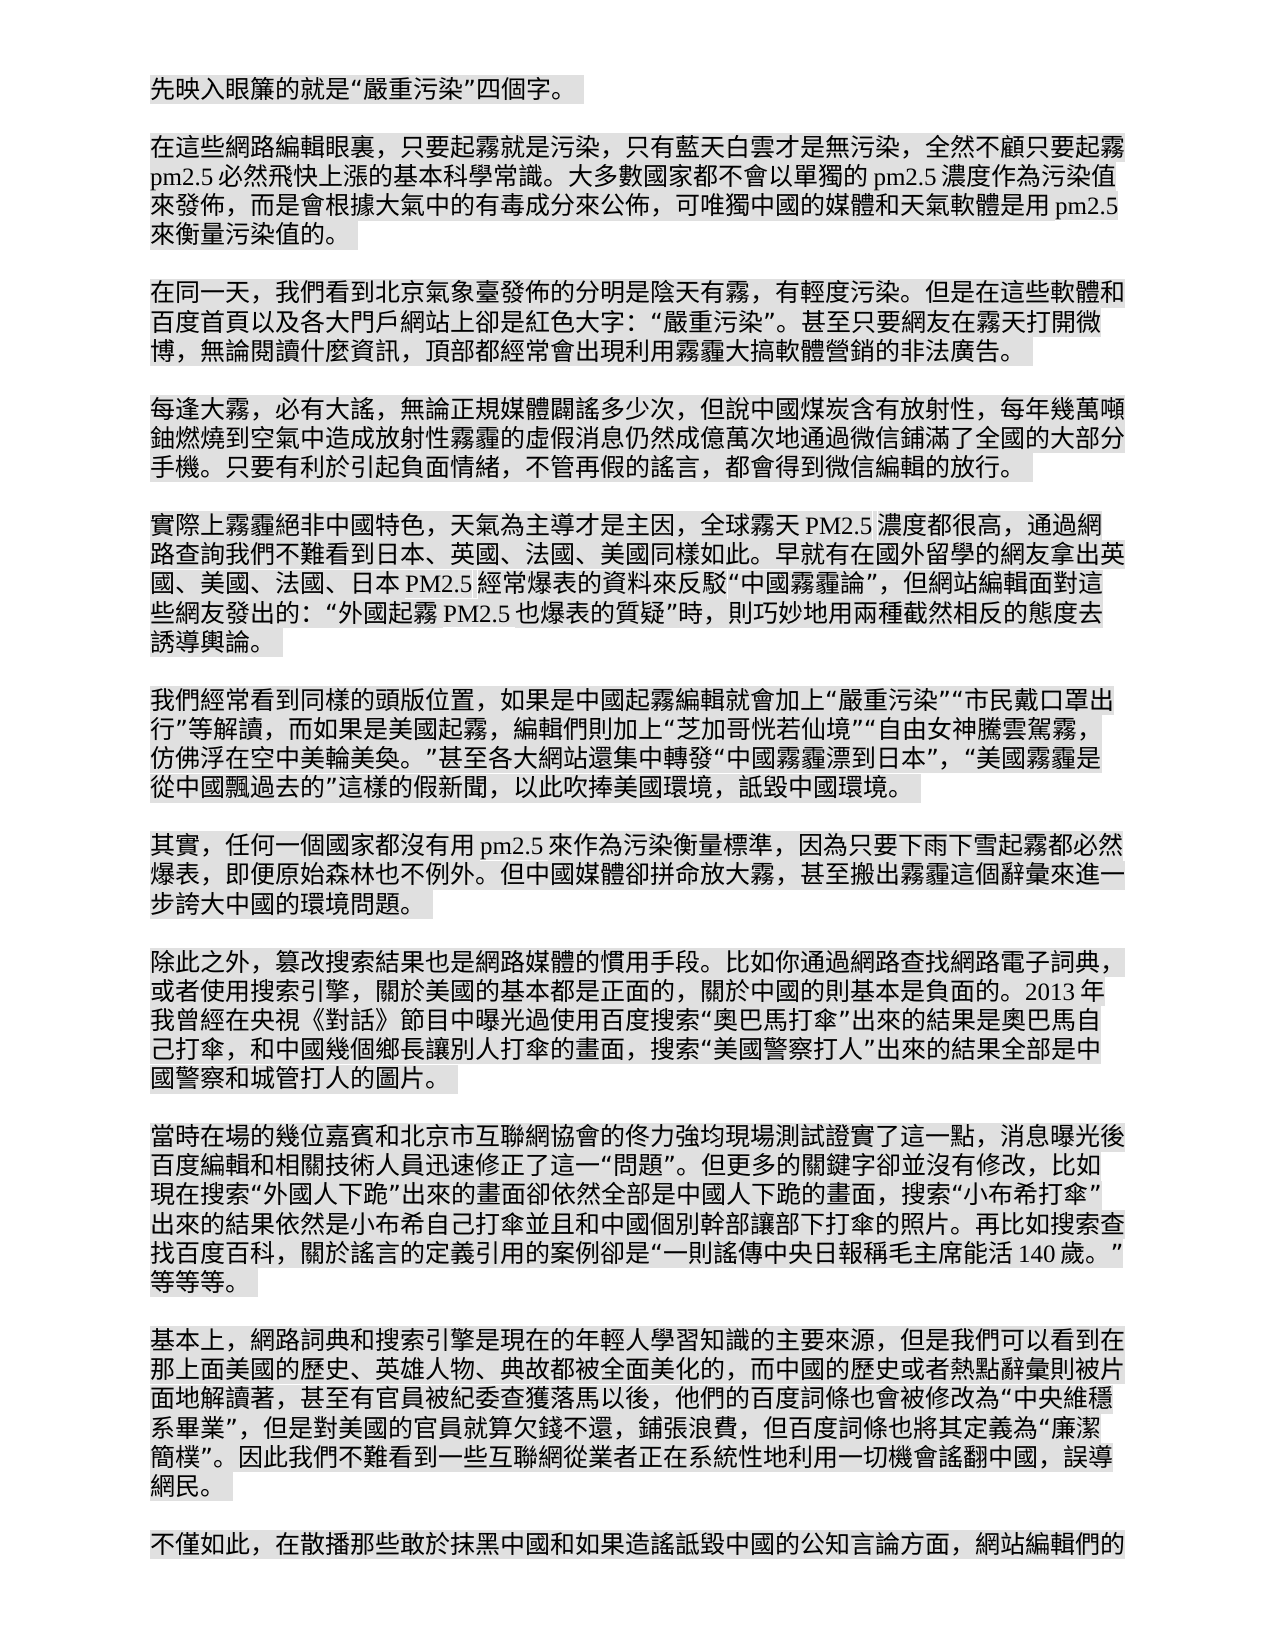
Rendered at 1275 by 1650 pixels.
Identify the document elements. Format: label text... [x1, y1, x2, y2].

text 謝謝如龙提供這文章的連結。我怕連結往往很快就會失效，所以把文章複製下來，轉成繁體，讓台灣人讀一讀。強烈推薦。 第一次聽到韓寒，盛傳上億點閱率，於是我就去看他寫些什麼，文筆不錯，但內容並無深刻之處，水平一般，往往是一些所謂社會批判，但多屬雞毛蒜皮。於是我感到很不解，這樣的文字為何動輒千百萬人及時點閱，看兩篇就膩死了不是嗎？我並沒有任何推論，只是當時確實覺得很納悶。 後來，慢慢懂了網路，懂了網軍，懂了資訊操控，再加上台灣全然肆無忌憚的哄抬與造神現象，把那些綠油油的低能無恥的人渣們，一個個捧成明星、英雄、意見領袖，我這才真正看清楚我是活在一個什麼樣的世界中。 人們常把中國和言論管控及缺乏言論自由畫上等號，這完全是鬼扯蛋。中國的管控能力與範圍，差不多就像我在管控巴勒網一樣，只及於自身，而不是像美國那樣無所不在地管控全世界，並且每天散發根本數不清的各種假新聞與扭曲不實言論。我難道不能管理巴勒網？難道我要讓那些垃圾文字及造謠扭曲的極大量訊息充斥整個巴勒網？中國的言論管控，頂多就是像巴勒網這樣，把它乘以一億倍，都遠遠還比不上西方社會及美國滴水不漏無孔不入的管控、滲透與攻擊。 我始終相信這是一個大問題，但它的解決恐怕得透過兩樣東西，一是科技能力，二是資金。天底下並沒有所謂 "清者自清濁者自濁" 這回事；清濁的呈現，恰恰反映了一種能力的展現。這基本上就是一場戰爭，美國在這方面遙遙領先，中國卻像個很善良的北七那樣，每天吃啞巴虧，每天被霸凌，自己是這場戰爭的最大受害者，卻反而還揹了滿身黑鍋。 陳真 2017. 08. 26 =========================== 周小平：文化冷戰與網權力揭秘 2014-03-24 來源：https://goo.gl/dzbNFD 中美較量進入關鍵時代，硬實力不斷下滑的美國，為何仍自信滿滿？ 美國的巧實力和軟實力究竟是如何運作的？ 互聯網為何屢屢淪為顔色革命的最大幫兇？ 看不見的網路輿論為何可以輕易操縱政局？ 泛濫的虛假資訊和失控的網路當如何治理？ 批量化造謠與軍團化的輿論犯罪與資訊恐怖主義究竟應如何防範？ 第一段：網路輿論和網權力是如何失控的？ 進入21世紀以來，網路成為了一種全新的資訊獲取方式，憑藉其快捷的傳播效率和靈活多變的特色受到了全體年輕人的追捧。網路資訊傳播方式超越了工業時代的報紙、電視、千倍不止。其差距就好像火藥槍與原子彈的差距一樣。 有人曾經對我說“周小平，我認為網路是年輕人獲取資訊的重要渠道。”我回答他說：“不對，網路不是年輕人獲取資訊的重要渠道，而是唯一渠道。”現在的年輕人不看電視也不看報紙，即便偶爾看了，他們也不會完全相信電視和報紙的說法，而是會去網路上求證一下，或者通過網路參與討論。因此，互聯網成為了年輕人獲取資訊建立世界觀的唯一渠道。但是，現在這個渠道早就被別人佔領了。 與美國對互聯網的嚴格管理相反的是：我們國家的互聯網一直處於一種疏於管理的狀態。這種疏於管理的狀態造成的結果並非是讓中國的互聯網變成一個無序的自由資訊場，而是讓中國的互聯網淪為了一個被他人掌握和控制了的意識形態戰場。這種明顯的控制我們可以從以下幾個方面清晰地得到驗證。 首先：任何一個網民從進入網路世界的第一刻開始就落入了一個精心設計且組織嚴密的資訊圈套中。比如當網民註冊微博的時候，微博會自動推薦網民關注幾十個帳戶，而這些帳戶裏推薦的大V，100%都是在網上罵政府，或者傳播歷史虛無主義者，造謠，抹黑中華民族，貶低中國人，反對中國現行體制的博主。沒有一個愛國者能享受到這種“待遇”。 而在互聯網協會召開的一次研討會上，有人當面質疑網路媒體只推薦公知的時候，一位從21財跳槽到騰訊的總編輯則這樣當著國新辦和互聯網協會的政府官員回答道：“如果你們愛國者想要獲得我們媒體的推薦，那麼只有一個辦法，就是你們也像公知那樣說話，也推廣公知的理念，否則我們的平臺絕對不會推薦你們的東西。”。我覺得像這樣的人會毀了騰訊的新聞事實派的招牌，這樣的人是騰訊的負資產。 也就是說，在中國的互聯網上誰的粉絲多少，絕對不是由這些人自己的才能獲得的，而是憑藉他們的政*治站隊來獲得的，誰把中國罵得狠，誰反黨反得凶，誰就有粉絲，誰就有話語權。比如某著名反體制律師就在微博的推薦下，幾個月漲了數百萬粉絲。這些粉絲全部是被動，被迫關注的這位律師。因此在網路平臺上，任何一個人，都可以成為大師和大V，前提就是你得醜化中國，反對體制。只要你敢醜化中國，反對體制，自然就會有掌握網路推薦權的人，會給你助力添柴。 因此中國的網民從一上網開始，就會被迫地受到這些反社會和反體制大V的誘導，而那些反駁公知的聲音，愛國的聲音則被生硬的遮罩了，所以在現在這個網路上愛國的聲音永遠辯論不過恨國的聲音，正能量遠遠少於負能量。其原因就是在於網權力的擁有者刻意推薦恨國大V，刻意推薦負能量資訊。然而他們不僅大量推薦恨國大V，刻意推薦負能量資訊。而且還刪除正能量資訊，封殺正能量博主。在當前的互聯網，愛國者不僅得不到推薦，就連正常行文也不行。針對愛國者和正能量的各種封殺手段層出不窮，一刻都沒有停止過。 比如在微博上，他們讓公知大V漲粉，卻讓愛國者掉粉。比如我和一些朋友的賬號都出現了很奇怪的現象，那就是我們的真實粉絲關注和互相關注總是會莫名其妙地被自動取消，而粉絲質量也越來越差。每天都會有大量的僵屍粉和機器人ID替換掉我們的真實粉絲。 在微信，任何一篇正能量文章，哪怕是經過正規媒體發表的，微信的編輯也會將其遮罩，禁止群發。而抹黑中國的，造謠中國的，都會被大量放行。比如，12月25日發佈紀念毛主席的文章《他和他們的家國夢》，全文無一個敏感詞，竟被微信遮罩，但同日，拐彎抹角詆毀毛主席的文章《毛澤東和他的情婦們》卻被微信編輯大量放行，轉發數億次之多。再比如文章《請不要辜負這個時代》時常微信遮罩，而用假資料造謠抹黑中國的所謂《2014年中國國情資文》則被微信編輯大量放行，轉發數億次之多。再在比如質疑公知的微信經常被編輯封殺，而造謠總書記家人的謠言《習主席的女兒為什麼拒絕回國》則被微信編輯大量放行，轉發數億次之多。 不僅在微博和微信，在網路各大論壇，新聞頻道也是如此。恨國公知，反體制人物的言論永遠會被熱門置頂，而愛國者的文章則從來享受不到這個待遇，就算偶爾被要求推薦，他們也只是做個樣子，放在一個沒有流量的位置，或者給你換一個沒有意義的標題，以此來降低你的文章點擊量。所以，在這種情況下，中國的年輕人如果不反黨反社會反體制那才怪了。意識形態的形成是大量資訊長期灌輸的結果，但年輕人每天接收到的都是這些資訊，我們還能奢望網路上能誕生正能量嗎？顯然是不行的。 第二段：網權力是如何打造大V，又是如何打擊愛國者的？ 我們都知道反體制公知大V似乎在網上民意很高，當然這是因為網權力的掌握者給予了他們大量的粉絲和話語權，網路平臺的編輯給予了他們大量的推薦。可這僅僅是一個方面，因為網路上一直也充斥著對他們的質疑之聲，可是質疑反體制公知大V的聲音卻總是無法放大。我們還知道網路上一直都有一群愛國網友在自覺自願地愛國，在積極主動地散播正能量，他們的支持者不少，可是他們卻總是被輕易地造謠和抹黑，這一切是怎麼發生的呢？ 偶像在數位時代是最容易被塑造的東西，因此網權力的掌握者可以通過互聯網輕鬆造神，大多數互聯網的公知大V其實都是經不起推敲的，但網權力的掌握者可以讓他們不受到推敲。大多數愛國者在網路上實際表達的不過是一些樸素的愛國情懷，他們本身都是一些平凡的普通人，但網權力的擁有者則可以輕鬆地針對他們發起一場無處不在的網路大字報，用文革的方式將他們打倒。 比如著名公知李X復(陳真按：可能是指李開復)，造謠傳謠只是他的副業，而通過深入中國互聯網產業，頭頂天使投資人的光環，對中國互聯網從業者和創業者進行精神洗腦這才是他的真正使命。在他掌舵穀歌期間，穀歌用棱鏡計劃監控和盜取中國政府資料以及網民網銀資訊，他多次在各種互聯網創業大會上宣傳基督教和美國的所謂的民主體制，2012年他甚至誘騙了即刻搜索的鄧亞萍，他向鄧亞萍推薦了兩個自己原來在穀歌的手下，用一紙協定將即刻搜索的現金流耗盡，卻沒有給即刻搜索完成任何產品。但就是這樣的一個人，為什麼他在互聯網上看起來依然是擁泵無數好評連連呢？答案很簡單：這是一種假像。 李X復的微博下面千篇一律的粉絲祝福看似無可匹敵，但實際上這裏面是因為有人對其進行了技術處理。就算你半夜三點去李開復的微博評論批評他，或者用事實反駁並艾特他，那麼幾分鐘後你的批評就會被自動清除，然後拉黑，這種工作量顯然不是人力可以完成的。而只要你去他的微博誇獎他，他就會自動向你回復謝謝啊。經過網友曝光，李開復的自動回復功能暫時關閉了，但自動清除對李開復的負面資訊功能至今依然存在。 並且，針對李X復的網路評論有多少是真人評論，很難有人知道。我們唯一可以確認的是，天涯論壇就曾經被查獲了70多萬個相同密碼的帳戶，用於機器軟體輪番登陸製造虛假民意和鋪天蓋地的評論。而微博的機器ID和類似軟體只會更多不會更少。不僅微博如此，論壇和新聞也如此。經過網監的證實，網易編輯可以當著他們的面在幾分鐘內，把一個新聞後面的幾千條負面評論全部變成正面評論，且評論得滴水不漏。 因此，在這種自動遮罩刪除負面資訊，無限放大和吹捧個人履歷的三位一體的網權力助推和包裝下，一個個公知形象被打造起來了。可是這種包裝畢竟是虛假的，從政府抓捕了看似千萬粉絲的薛蠻子卻沒有引起他的粉絲暴動，而從韓寒的小說改編成的電影卻以零票房收尾等情況我們也可以看出這些大V的內虛和外強中乾。但這些表面資料卻極其容易誘使電臺媒體、地方政府、年輕人對這些公知進行盲目崇拜和跟風，這些公知大V藉此活躍在個大官方媒體上，進一步大出風頭。 同樣，網權力的掌握者不僅極力打造反社會反體制大V，不僅懂用一切可用的網路技術和網權力維護這些大V的形象，而且還常年用相反的手段來打擊和毀滅愛國者。首先，愛國者在網上就永遠也不可能享受到自動刪除負面資訊這種高級的定制技術服務，其次對網路愛國者的定義各大網路平臺也極盡污蔑之能。比如在百度搜索王小石首先出來的就是一則貪污犯的資訊，對王小石的詞條評價則是將其描繪成狂熱的文革的瘋子。 所以，網權力已經在中國的互聯網締造了一種：“愛美國昌，恨美國亡。愛中國死，恨中國發。”的普遍事實。人性都是趨利避害的，面對這種絕對的輿論話語權和壓倒性的網權力，大多數人都會選擇投機或者沈默。而整個國家的輿論就在這種形勢下，一步步惡化。因為敢站出來表明自己愛國的人都要遭受全網打擊，而那些憎恨這個國家的公知則會得到整個網路的力捧和保護。 2013年因為在春晚唱英雄組歌而成名的歌手王芳，因為在微博上表達自己熱愛祖國的情感而被圍攻，數百名公知以及營銷帳戶轉發“穿上軍裝，也不過像軍妓”的微博攻擊王芳。一時軍妓一詞滿天飛，而歌手王芳在新浪多次投訴，微博對這些侮辱者和攻擊者沒有做出任何處理，反而是將禁止了王芳的評論權關閉，令其有口莫辨。 而在微博，因為表達自己愛國傾向就被圍攻的還有溫兆倫，劉嘉玲等港臺藝人，誰只要敢說一聲愛國，就會招來反體制公知以及營銷號們的集中轉發和譏笑，他們正以此引導網路輿論向一切敢於熱愛這個國家的人無端開炮。 第三段：在互聯網資訊戰中，網權力是如何控制輿論的？ 在完全控制了互聯網話語權，擁有了對資訊的絕對掌控，又在培養了一系列的反體制公知大V之後，互聯網戰爭已經悄然爆發。事實上這十年來，互聯網資訊戰爭一直在進行著。那些掌握了網權力的人，培養了海量公知大V的人，正利用手中的網路平臺、網路大V以及網權力向中國的網民進行密集的意識形態炮轟。在這個看不見的戰場，硝煙彌漫，每天來自各個方面的負面以及虛假資訊轟炸都以數以億萬計的次數橫行在互聯網上。 輿論控制第一招：根據事物兩面性，反向解讀中國，正向解讀外國。 任何事情都具備兩面性，網路媒體常常根據這一特點，全盤負面解讀中國，全面正面解讀美國。騰訊網的新聞用戶端與微信結合直接就擁有了6.7億網民閱讀量。那麼牽動著幾億年輕人眼球網編又是怎樣誤導輿論的呢？首先我們來看一個案例，當中央宣佈打擊腐敗份子的時候，本來應該是一件大快人心的事情，但結果他們的編輯在新聞背後以網友評論的方式，推薦了一條引導性的讀後點評，是這樣寫的：“傻不傻啊，這樣搞只能把有才能的人逼得離開政府，留下來的都是混日子的南郭先生，以後出臺一些更荒謬的政策，讓你們哭去吧。” 再比如，美國警察毆打亞裔老人的新聞，這些網編則向網民解讀道：“打得好，要是中國警察也這樣就好。這說明美國執法必嚴，是法治國家。”——這真是為美國洗地不遺餘力，為抹黑中國不分青紅。 同樣的問題也出現在其他的網路媒體，比如財X網這條微博就很有代表性，當美國人製作巨大的巧克力棒的時候，他們吹捧說這是創意，是世界上最好的巧克力公司。當中國人製作巨大的月餅的時候，他們說這是浪費，是恥辱。 而類似的現象，在互聯網行業已經是一個普遍現象。幾乎每條新聞互聯網編輯們都是這樣操作的，每天都有數以億萬計的人在瀏覽這種負面解讀的新聞。不信，我們隨手翻幾條新聞，看看當這些新聞觸網之後，都變成了什麼模樣。 比如這條， 環球時報的原文是：《中國海監船追擊日本漁船出12海裏》，但結果竟然被網路媒體改為：《中國海監船在釣魚島12海裏處停止追擊》。 解放軍報原文：《中國夢的自信在哪里》，但結果竟被網媒改為：《軍報：我們的主義是宇宙真理》 網友文章原文：《運9之迷-我國新型運輸機初探》，但結果竟被網媒改為：《中國運9自動化程度仍不如C-130》。 環球網原文：《默克爾向中國傳遞合作信號》，但結果竟被網媒改為：《默克爾希望中國對制裁伊朗態度積極》。 人民網原文：《俄羅斯披露中國強大的防空戰力，紅旗16性能出色》，但結果竟被網媒改為：《中國防空系統難以抵擋巡航導彈攻擊》。 人民網原文：《俄媒披露中國或造千架四代機，數量在世界居首》，但結果竟被網媒改為：《中國三代機發動機性能不達標，殲20難成功》（原文沒有一字和發動機有關）。 人民日報原文：《摒棄“狹隘的極端主義”》，但結果竟被網媒改為：《黨報：因腐敗就否定國家太極端》。 解放軍報原文：《理解不曲解》，但結果竟被網媒改為：《軍報：領會領導意圖的幹部才是好幹部》。 環球時報原文：《美國中國日本等國投票反對廢除死刑》，結果卻被網媒改為：《111個國家支援暫停死刑，中國和朝鮮反對。》等等等等，不一而具。這樣的負面解讀在互聯網已經持續了十多年，請問，天天用這種角度看中國的年輕人們又怎能不對這個國家和政府充滿了困惑和鄙視以及敵意呢？ 輿論控制第二招：遮罩美國負面，放大中國負面。資訊炸彈飽和轟炸。 我們通常都認為有爭論才有進步，但是如果網路平臺的話語權全盤失控的話，那麼任何爭論都沒有意義。因為網路媒體只放大一方的聲音，卻遮罩另外一方的聲音。在這種極不公平的網路環境下，沒有人可以與之辯論。比如在中國好還是外國好的問題上，網路平臺全面倒向美國，以集團軍的方式作戰從多個角度不同層面進行資訊轟炸。 比如在百度搜索：“福利非常好,水費全免,電費非常便宜”這組關鍵字我們可以看到有552萬個搜索結果，這些網路文章幾乎覆蓋了所有的論壇和微博微信產品，貼得到處都是。這些文章千篇一律，使用的是同一個模板，同樣的內容。唯一不同的是國家的名字，這些帖子的編造者用遊記或者出差筆記的手法，吹捧各個國家的福利待遇好，有澳洲、法國、臺灣、印度、英國、日本、美國、韓國、甚至尼泊爾、埃及、伊拉克等等，從房價到醫療再到教育、再到衣食住行進行全面的造謠，吹捧中國以外的地區人民生活都是天堂，只有中國最糟糕，矛頭直指共產黨和中國體制，而大量沒有出過國的網民都十分相信這些遊記和內容。這種從衣食住行方方面面抹黑中國的謠言段子在微博微信上更是泛濫成災。 甚至連法X功(陳真按：法輪功)等一些邪教的資訊以及他們編造的政治謠言也有職業水軍長期在微信上到處散佈，每個微信公共賬號博主都曾經收到過。而這種大規模的有組織的行為顯然不是網友自發的，只能是來自境外勢力的專業運作。 此外，大多數的網路熱點的爆發，公知以及網路平臺編輯們的參與無處不在。他們憑藉手中的粉絲數量或者編輯權力可以隨時隨地製造熱點。他們可以把警察抓壞人可以說成暴力執法，把老人摔倒可以說成城管打人，把“消防員奮戰2小時把被洪水圍困的9個市民救起了8個。”的新聞篡改為“飯桶消防員2小時救不回1個人。”可以說高鐵有輻射，也可以說殺人犯是英雄。他們為什麼會有如此翻雲覆雨的能力呢？如果我們仔細觀察就不難發現，這些熱點事端或者謠言的背後都有公知大V們集體轉發和網站編輯們暗中推波助瀾。 通常情況下，那些平時造謠傳謠的各種營銷微博，只是在利用虛假歷史或者誇張的謠言吸引要求，公知們也是各推各的理念，但在需要製造社會熱點的時候，他們則必然會集中力量去轉發同一個帖子，就像約好了一樣。所以，政府偶爾警告幾個甚至十幾個公知根本沒有用，只要一半以上的營銷號和公知參與轉發，就足以形成巨大的網路熱點，在很多熱點事件上，我們都不難看到各類公知賬號在極短的時間內像排隊一樣地轉發。 不僅公知會集中轉發炒作，而且網站小編還會利用自己手裏的網權力，為這些謠言和熱點事件推波助瀾，他們或者在論壇上給這些帖子置頂，加精，強推，又或者在微博上給這些微博加分，幫助其擠進熱門排行榜，甚至動用軟體的群發功能向數以億計的網民群發謠言。 2013年，有網友混入了公知們組建的轉發聯絡群，就獲得了他們在造謠污蔑王小石、周小平等網攻擊事件中的操作手法，他們首先是編造謠言，用一個匿名的小號發佈，再邀請幾十個公知以及營銷號進行集中轉發。然後微博編輯再幫助他們加分加熱點，以及通過微博以及各大網路新聞軟體向數億微博用戶群發謠言。而公知和營銷號之所以這樣幹，是因為他們可以賺到錢。從支付寶交易記錄來看，如@擺古論今 @高會民這樣的中小V營銷號，轉發謠言一次150，原創一條300元，一個月有數百條，收入數萬元，而其他大V價格更高。 而同樣的操作手法在東莞掃黃、北京7.23大雨、廈門公交車縱火案、余姚大水、馬航飛機失事、雅安地震、自來水含鉛、只有中國有霧霾、中國崩潰論、夏俊峰案、冀中星爆炸案、縫肛門假新聞、陳寶成假抗拆，以及楊佳案等數百起社會熱點話題中都屢見不鮮。 比如在霧霾問題上，就是如此。全世界都在治理霧霾，中國確實需要環保，這些都沒有問題。但是網路卻把一個現象極端放大，形成一種全民恐慌。。每當美國大使館發佈pm2.5預報，就有無數營銷帳戶和公知拼命轉發，並且像墨迹天氣、百度首頁以及其他天氣預報手機軟體也都紛紛跟進，一方面編輯隨意修改或誇大污染值，網友每天打開手機和百度首先映入眼簾的就是“嚴重污染”四個字。 在這些網路編輯眼裏，只要起霧就是污染，只有藍天白雲才是無污染，全然不顧只要起霧pm2.5必然飛快上漲的基本科學常識。大多數國家都不會以單獨的pm2.5濃度作為污染值來發佈，而是會根據大氣中的有毒成分來公佈，可唯獨中國的媒體和天氣軟體是用pm2.5來衡量污染值的。 在同一天，我們看到北京氣象臺發佈的分明是陰天有霧，有輕度污染。但是在這些軟體和百度首頁以及各大門戶網站上卻是紅色大字：“嚴重污染”。甚至只要網友在霧天打開微博，無論閱讀什麼資訊，頂部都經常會出現利用霧霾大搞軟體營銷的非法廣告。 每逢大霧，必有大謠，無論正規媒體闢謠多少次，但說中國煤炭含有放射性，每年幾萬噸鈾燃燒到空氣中造成放射性霧霾的虛假消息仍然成億萬次地通過微信鋪滿了全國的大部分手機。只要有利於引起負面情緒，不管再假的謠言，都會得到微信編輯的放行。 實際上霧霾絕非中國特色，天氣為主導才是主因，全球霧天PM2.5濃度都很高，通過網路查詢我們不難看到日本、英國、法國、美國同樣如此。早就有在國外留學的網友拿出英國、美國、法國、日本PM2.5經常爆表的資料來反駁“中國霧霾論”，但網站編輯面對這些網友發出的：“外國起霧PM2.5也爆表的質疑”時，則巧妙地用兩種截然相反的態度去誘導輿論。 我們經常看到同樣的頭版位置，如果是中國起霧編輯就會加上“嚴重污染”“市民戴口罩出行”等解讀，而如果是美國起霧，編輯們則加上“芝加哥恍若仙境”“自由女神騰雲駕霧，仿佛浮在空中美輪美奐。”甚至各大網站還集中轉發“中國霧霾漂到日本”，“美國霧霾是從中國飄過去的”這樣的假新聞，以此吹捧美國環境，詆毀中國環境。 其實，任何一個國家都沒有用pm2.5來作為污染衡量標準，因為只要下雨下雪起霧都必然爆表，即便原始森林也不例外。但中國媒體卻拼命放大霧，甚至搬出霧霾這個辭彙來進一步誇大中國的環境問題。 除此之外，篡改搜索結果也是網路媒體的慣用手段。比如你通過網路查找網路電子詞典，或者使用搜索引擎，關於美國的基本都是正面的，關於中國的則基本是負面的。2013年我曾經在央視《對話》節目中曝光過使用百度搜索“奧巴馬打傘”出來的結果是奧巴馬自己打傘，和中國幾個鄉長讓別人打傘的畫面，搜索“美國警察打人”出來的結果全部是中國警察和城管打人的圖片。 當時在場的幾位嘉賓和北京市互聯網協會的佟力強均現場測試證實了這一點，消息曝光後百度編輯和相關技術人員迅速修正了這一“問題”。但更多的關鍵字卻並沒有修改，比如現在搜索“外國人下跪”出來的畫面卻依然全部是中國人下跪的畫面，搜索“小布希打傘”出來的結果依然是小布希自己打傘並且和中國個別幹部讓部下打傘的照片。再比如搜索查找百度百科，關於謠言的定義引用的案例卻是“一則謠傳中央日報稱毛主席能活140歲。”等等等。 基本上，網路詞典和搜索引擎是現在的年輕人學習知識的主要來源，但是我們可以看到在那上面美國的歷史、英雄人物、典故都被全面美化的，而中國的歷史或者熱點辭彙則被片面地解讀著，甚至有官員被紀委查獲落馬以後，他們的百度詞條也會被修改為“中央維穩系畢業”，但是對美國的官員就算欠錢不還，鋪張浪費，但百度詞條也將其定義為“廉潔簡樸”。因此我們不難看到一些互聯網從業者正在系統性地利用一切機會謠翻中國，誤導網民。 不僅如此，在散播那些敢於抹黑中國和如果造謠詆毀中國的公知言論方面，網站編輯們的推波助瀾已經到了幾乎毫無底線的地步。比如韓寒發表的微博或博客總是點擊率很高，但這並非韓寒的文章寫得好，或者他的信徒多造成的，其電影票房慘澹到令人髮指就是很好的證明。韓寒的微博轉發量大完全是因為微博經常將他的文章強制推薦給所有網民看的結果。 不管你看什麼新聞，哪怕是在微博上看十八大的新聞或者兩會的報道時，用戶也得被迫先看一遍韓寒那些批判社會的文集，每天超5億人使用的搜索引擎在也最重要位置力捧韓寒。 這種密集的資訊轟炸對輿論的誘導效果十分明顯，比如當央視揭露薛蠻子嫖娼的時候，當時輿論風氣還是很正的，網民都覺得一個60歲的老男人還嫖娼是在是太過份了。但短短幾小時後，替薛蠻子洗滌和辯解的奇談怪論就遍佈了整個網路。不僅是各種大V營銷號在微博微信上替薛蠻子開拓，而且在幾大門戶網站的所有新聞頁面右側，都瞬間堆滿了對薛蠻子報以辯解、同情、開脫或反諷政府的微博內容，哪怕是與之毫不相干的新聞也是如此。要知道門戶網站新聞每天都是數以億計的年輕人在瀏覽，因此他們的輿論方向和對事物的態度不可能不被網編用這種方式引導。這種手段網編們在對待政府對東莞進行掃黃的行動中，也是如法炮製。 千里之堤毀於蟻穴，網路正是通過有無休止的每一篇都看似“危害不大”的段子和新聞鋪天蓋地地衝擊著中國人的意識形態，每天都有數以億萬計的職業段子在網路中流傳，影響著中國的全體年輕人。 輿論控制第三招：混淆視聽，借刀殺人。 今天的互聯網已經是年輕人的唯一資訊渠道，深得年輕人信任和喜歡，因此今天掌握了推薦權和刪除權的網路編輯和網路程式師實際權力和影響力已經非常之大，遠遠大過人民日報和央視的責任編輯，而且他們不會因為自己的行為而負擔任何的責任。他們動動指頭就可以輕鬆決定數億網民的輿論方向價值信仰，甚至決定網友的生殺大權。 在傳統媒體，編輯以及責任編輯包括記者都有上崗資格考試和審核，出了問題還要承擔責任，這在任何一個國家都是如此。但是中國的這些網路編輯們卻不需要經過任何考核，也不需要承擔任何責任，徹底的在法律的管轄之外行使著無邊的網權力。 那麼經常上網的一些三觀比較正的網友經常會發出這樣的感歎，就說感覺網路是個奇怪的地方，支援自己的國家是會被刪除被封號的。而用造謠的方式詆毀自己的國家，或者吹捧美國卻會得到大力的推薦。那麼編輯們是怎麼做到這一點的呢？我們都知道有時候在面對謠言或者敏感事件的時候，政府是會下達一些刪除指令的，然而這些指令最後都是由網編們去落實，這些網編則常常反向執行，借刀殺人。 比如之前公知大V在網上極力吹捧駱家輝清廉節約，並借機吹捧美國體制，瘋狂詆毀中國官員和中國制度。於是我就轉了一篇文章，就是關於駱家輝和拜登生活奢侈，以及欠中國企業的錢賴著不還的新聞，當時轉發量也很大，可是突然間這個帖子就被刪除了。於是我就投訴，結果新浪答復我說：外交部說了，關於駱家輝的敏感資訊必須刪除。結果呢我又去問外交部的熟人，他們答復說確實是有要新浪刪除關於駱家輝的敏感資訊，但是主要是針對西藏問題，所謂人權問題的帖子，並不包含我所轉發的新聞。你看，編輯們就是通過這樣的手法，故意濫執法，借刀殺人。而那些瘋狂吹捧駱家輝清廉的帖子卻一條也沒有刪除。 再比如前幾天新浪著名微博漫畫公知@魏克漫畫故意在轉發王芳的微博時大罵《英雄讚歌》的演唱者是“舔菊獻媚”，微博附帶著彭**的頭像和名字以及歌曲試聽。著名的愛闢謠網友@媣稥批評到：“這哪里是針對王芳？英雄讚歌的演唱著是彭**，你發這樣的微博明顯是針對習家。”隨後這個在微博上以闢謠為原則，從不參與左右之爭，從不參與意識形態之爭的網友帳戶被徹底消號，微博編輯給出的理由同樣是：“國X有規定，凡是涉及彭**的微博一律刪除。”結果就是這樣，替第一夫人打抱不平的網友被徹底刪除了，而真正漫駡彭**的始作俑者卻一點事也沒有，僅僅是那將條微博一刪了之，今天其依然活躍在微博，得到編輯們的強力推薦。 同樣，當公知被質疑的時候網編們一定會出來為止維護形象。而當愛國者被攻擊的時候，網編們則堅定地和造謠者站在一起。2014年2月20日，四川前黑社會老大劉漢被捕。有網友爆料稱新浪公知@李大眼在微博上把中國罵了個底朝天，對中國的一切都看不慣，唯獨只有一篇是誇獎中國的某所希望小學，而那所小學恰恰就是劉漢修建的。當然僅憑這種聯繫顯然不能揣測李大眼和劉漢之間有什麼關係，但是環球時報的微博發表了一條微博講出了這兩件事的聯繫也並無過錯。但環球的一條微博很快引來了震怒，不僅打電話要求環球時報立刻刪除這條資訊，而且多名公知也集體聲援李大眼，為李大眼辯解，要求環球時報“給個說法”。事後環球清空和刪除了之前所發的相關微博。 然而同樣是這批人，當南都評論的官方微博轉發王小石是貪污犯，新京報官方微博公然造謠周小平是勞改犯，公知集體轉發污蔑王芳是軍妓等等虛假資訊時候，不僅反社會公知大V們大都參與了轉發和擴散，而且微博微信編輯們不僅不會將其刪除或闢謠，反而將這些謠言送上微博頭條，甚至動用手機用戶端強制彈出等手段，讓謠言得以充分的傳播。網站以及微博微信的編輯們不僅對人如此，對國家也是如此。那些造謠中國軍隊，中國警察，中國體制，中國文化以及虛無歷史的帖子他們從來就不會去主動刪除，每次都是網友自發的，證據確鑿的闢謠微博都已經好幾天甚至好幾個月之後，針對中國的惡毒謠言卻依然高挂，沒有人處理。 比如一些媒體微博用PS的圖片造謠中國沒有森林，無數網友用大量證據投訴微博管理員也視而不見但是對美國他們卻倍加關注，精心呵護。在中東亂局爆發時候，公知紛紛吹噓這些美國為了民主而挑起的正義戰爭。而環球時報的微博則發表了一系列由美國大兵舉牌的反戰圖片，有效地反駁了公知們的言論。然而編輯則直接電話威脅要求環球時報立刻刪除這些對美國的不利資訊，否則就視為謠言處理，將打上不實資訊的標簽，在此威壓之下環球時報只得選擇刪除微博。而這條資訊卻100%是真實的，甚至連美國自己的CNN網站上都不難找到。但微博對美國的呵護之情顯然已經高過了美國境內的自身媒體。 除了在網路上逆向操作，故意借刀殺人打擊愛國者，保護反體制反社會大V之外，這些人還通過成立輿情分析公司，賣給政府虛假輿情專報的方式來打擊愛國者，吹捧大V為反體制大V。試圖用這些虛假的輿情資訊從中共內部影響和誤導政府決策。像某輿情公司，通過與中國官方媒體的合作取得了“官方外衣”以後，就經常如此。他們不僅自己就是經常通過種族歧視式的方式在微博微信上造謠傳謠，更常常謊報輿情和軍情誤導政府決策。 在此人所在輿情公司提供的專報裏，那個常年在課堂高喊：“中華民族就是豬一樣的民族、毛澤東是個人渣、中共故意餓死三千萬”的某歷史老師被吹捧為“極受網友歡迎的風趣幽默的歷史啓蒙者，就算有些語言不妥，但總體說來他是網路上最受網友喜歡的歷史老師。”，把和疆獨份子來往密切，在微博上為黑社會頭目劉漢事迹站臺的李大眼吹捧和評選為“中國大時代銳士”“年度博主”“百度新聞人物”等等等等…… 而這些輿情公司之所以能把輿情分析扭曲成這樣，是因為他們採用的資料都是來自這些些反體制反社會大V自己或者其支持者的微博評論。儘管那些反對和揭露那位歷史老師的網友更多，儘管質疑李大眼或者李X復、薛蠻子等大V的微博早就經常得到上千萬的訪問量和數萬計的網友支援，但這些民意卻被這樣的輿情公司有意忽略掉了。 比如在收集夏俊峰案等熱點案件的網民反應時，在收集周小平、王小石等人的愛國文章網民反應時，以及在收集劉嘉玲、溫兆倫在微博發表愛國觀點之後網民反應時，這些輿情公司同樣如此翻雲覆雨。儘管那些力挺愛國者、愛國明星、揭批和反對夏俊峰案、圍攻高鐵、圍攻PX的支援率儘管也很高，儘管這些人的聲音也能獲得數萬網友支援和評論力挺，但這些聲音和資料從來都不會被這些輿情分析公司收集，反而是那些咒駡愛國者、愛國明星和力挺公知的轉發卻總是能得到精確地統計。 這種有選擇的輿情收集常年向政府傳遞著錯誤的民意信號。因為有幾萬個公知的粉絲和水軍機器人質疑中國的奧運冠軍，於是我們的奧運健兒回國後只得低調處理仿佛做了什麼丟人的事情一樣，而其他國家的奧運冠軍回國後則會得到英雄般的夾道歡迎。因為有幾千個公知的粉絲和機器人在評論裏質疑謾駡和造謠愛國者，愛國者就被戴上了“有爭議”的高帽子被正規媒體冷藏，而美國的愛國者則會得到正規媒體的尊重。因為有幾千個公知和機器人在評論裏質疑謾駡那些敢於誰自己愛國的明星，這些明星就也被戴上了“有爭議”的高帽子失去了很多上臺表演的機會，而美國這樣的愛國明星則會得到更多的上臺表演機會……如果說社會的正能量是靠激勵正面偶像打擊負面偶像來建立的話，那麼這種虛假的輿情分析資料其目的就是在試圖讓中國政府做出打擊正面偶像，激勵負面偶像的錯誤決策，長此以往後果不堪設想。 第四段：千里之堤毀于蟻穴，文化冷戰早已針對中華文明核心下手。 如果有一隻猛獸出現在村莊附近，那麼村民們一定會特別緊張，嚴加防範。但是如果出現在村莊裏的是一隻白蟻則根本不會有人去注意。而美國的文化冷戰也正是通過這樣的方式進行的。他們組織職業寫手日夜編撰著成千上萬的文章和段子，通過美資背景控制的這些網路平臺以及精心打造的導師、偶像和大V在中國社會廣泛傳播。每一段篇文章看似“問題不大”，但是如果我們把這些文章都看一邊起來，就會發現我們社會的方方面面和道德基礎正在被這些段子和文章日夜侵蝕。 實際上，美國文化冷戰的制定者和作戰方案十分先進，美國運用資訊武器的掌握和運用比起我們整整高出了一個代差。這種差距就好像當年我們用土炮去對抗滑膛炮和開花炮彈一樣。當我們以為黑客戰就是網路戰的時候，美國卻早已把網路資訊站和文化戰爭作為了國家策略來推動。黑客是最低級的網路戰，最高級的網路戰則是可以僅憑通過文化力量潛移默化地影響另一個國家的人民，就能達到操縱輿論甚至是影響政局的目的。而美國如果網路對中國發起的文化戰爭十分高明，直接針對中華文明的特質和特徵定向下毒。難怪希拉裏會自信地演講到：“只要充分地運用好美國的巧實力和軟實力，美國就能完全掌握中國。”實際上，美國對中國的文化冷戰主要是通過以下九招向中國意識形態領域發動進攻。 文化冷戰第一招：滅偶像。毀滅中國道德標竿，改樹美國偶像。 在全世界範圍內，無論古今中外，道德模範和偶像的示範作用是十分重要的，在美國也不例外。美國就連拍《蜘蛛俠》《超人》這樣的電影都不忘加上從貨車邊救起小姑娘，或者扶老太太過馬路這樣的橋段，其目的就是為了達成向雷鋒、賴寧一樣的示範效果，進而使得全球人民心向美國。然而美國一方面通過各種影視劇作麼在全球範圍內塑造自己的道德偶像，另一方面又加緊通過網路系統性地摧毀中國人自己的道德偶像。 在中國的微博微信以及各大論壇上，這種毫無盈利可能的職業抹黑中國道德偶像的微信公共賬號、微博賬號、論壇水軍鋪天蓋地，沒有一個中國偶像可以逃過他們的抹黑。例如微信公號：桃花島主就常年向微信用戶群發各種精心編造的文章。例如：《笑噴了，數學帝分析雷鋒同志揀糞》《拆穿西點軍校學雷鋒的謊言》《新華網自爆雷鋒照片大多為補拍》《“完美軍人”歐陽海是怎樣塑造出來的？》《“英雄少年”賴甯的真正死因》《“當代保爾”張海迪走下神壇始末》《掏糞工人時傳祥的悲劇》《“鐵人”王進喜是怎樣煉成的？》《經不起推敲的邱少雲》《焦裕祿的事迹是兩個人拼湊起來的》《“英雄戰士”劉學保的騙局》《草原小姐妹遇險和被救的真相》……這樣的公共賬號多如牛毛，每天都批量生產這，這樣的有組織的群發文章一律快樂地通過的微信編輯的“審核”，網友舉報也一律被編輯們視而不見。 還記得網路是年輕人獲取資訊的唯一渠道否？試想一下就在我們看這部短片的時候，這樣的讀起來妙筆橫生，讓人捧腹不已但是卻帶有明顯抹黑、造謠和侮辱性的，能徹底摧毀中國人道德模範的段子和文章就又傳播了數以萬計的人群。而這種抹黑自1998年互聯網在中國全面開花結果以來就從未停止過瘋狂的傳播。 在網路媒體，洋人偶爾在中國做件好事總會有大V和網路媒體頭條力挺和傳播，但中國人做好事絕對得不到大V和媒體的頭條待遇，甚至還罔顧彭宇承認撞到老人的事實，故意炒作出“彭宇冤案”的輿論氛圍來來打擊中國人好人好事的積極性。 文化冷戰第二招：毀信仰。針對中華文明世庶信仰下手，毀滅祖先崇拜，改造為洋人崇拜，基督崇拜。 中華民族是一個世庶文明的國家，推行的是祖先崇拜。祖先崇拜讓中華文明比西方文明更早擺脫了神權社會的控制，也從來沒有墮入過政治與神教合為一體的深淵。我們中國人崇拜的不是西方那套聖子、聖父、聖靈，而是崇拜自己的先賢、先烈、先祖。當我們在學習先人們的教導、教誨的時候，會自然對他們充滿崇拜，世庶文明的根基由此奠定。 而先賢、先烈、先祖，向我們傳達的很多普世價值觀無非是“要勤奮好學”“要勤儉節約”“要為人與善”“要有素質”“要重視教育”等等等等，這些傳遞普世價值觀念的文章中的偶像和說教者一般都是中國的先賢、先烈、先祖或者長者與老人……然而在今天我們所特有的這種祖先崇拜的觀念被美國文化冷戰摻雜進了毒藥。他們用微信、微博、大V、論壇水軍四處傳播精心編撰了一些列新的“要勤奮好學”“要勤儉節約”“要為人與善”“要有素質”的典故和段子，而這些段子裏的模範和說教者不再是中國的老人，也不在是中國的先賢、先烈或先祖，而是千篇一律的外國人！！ 譬如：《一個印度工程師所寫：令人憂慮，不閱讀的中國人。》《英國人眼中的中國》《中國人在德國吃飯被訓斥》等等等等，在這些編造的虛假段子和文章裏，向中國人日夜勸學、勸儉、勸善、勸勉的物件，全部都變成了外國人。而且全部都有相當具有針對性，食物浪費最嚴重的歐洲人在勸誡中國人要節約，基礎教育一塌糊塗的美國人在勸解中國人要重視小孩教育，社會風氣奇差，19世紀前不知洗澡為何物的的英國在勸說中國人要講衛生，宅男最多的日本在教導中國人要多強身健體，甚至連文盲國家印度也跑來教導中國人要多讀書…… 這樣的文章在論壇、微博、微信鋪天蓋地，每天都數以億計地被人閱讀者，深信著。中華文明祖先崇拜的牌坊就這樣被悄然偷換成了外國人的塑像。 而針對中國文明的發源地，河洛文明（今天的河南）則更是集中火力進行了抹黑。在YY這樣的聊天網站上，平時以色情視頻聊天為主（又是IDG投資），每到晚上人氣最往的時候，就會有數以千計的ID在上面刷屏辱駡河南人是騙子。 文化冷戰第三招：反人類。大搞種歧視，打擊當代以及下一代中國人的自信心，維持中國人的自卑感。 自信是人類個人、家庭乃至整個國家和民族保持旺盛勢頭的必要心理，但是現在美國正利用互聯網瘋狂打擊著中國人和中國下一代自信心。由於中國沒有《反種族歧視法》，所以美國就侮辱和貶低整個中華民族入手，拼命醜化中國人。《中國式過馬路》《丟人丟到國外去了》《中國人是世界上少數沒有信仰的可怕國家之一》《不閱讀的中國人》《中國人有10大不可思議》《中國：不遵守規則的世界》等等全面的醜化和詆毀中國人，美化外國的人微博微信以及論壇上甚至《知音》《讀者》上也比比皆是，這種針對一個民族的全面抹黑歷史上只有希特勒對猶太人幹過，而美國人也正通過網路如法炮製。 除了抹黑和打擊當道中國人，打擊下一代中國人自信心的文章和編造的段子也層出不窮，比如對比中美、中日以及中外小孩的水軍文章也是鋪天蓋地，最知名的有《家長對比中美同齡女孩》《中日夏令營的較量》等，每天都有數以億萬計的人在瀏覽。在這些文章裏面，中國的孩子總是千篇一律的：笨、傻、蠢、懶、呆、自私、猥瑣、沒禮貌、沒孝心、還愛耍性子，而外國孩子個個都是白蓮花，懂禮貌、愛勞動、身體好、素質高、團結、有禮貌，還個個都是大孝子，脾氣好得像天使……這些鋪天蓋地的文章通過手機電腦日夜向中國人洗腦，已經造成了普遍的自卑和媚外心態。 文化冷戰第四招：反智。傳播僞科學，力推環保恐怖主義，打斷中國工業化和科技進程。 科學技術是第一生產力，因為科技的不斷進步和生產力的不斷進步，大多數中國人終於過上了過去想都不敢想的生活，但是近年來利用互聯網瘋狂醜化中國工業化進程，醜化現代化城市生活，美化農耕文明才是世外桃源的氛圍愈演愈烈，反智色彩極端嚴重。《高鐵乘務員因輻射流產》的謠言到《全球變暖，北極冰川融化》的騙局，再到《中國霧霾的元兇是煤炭裏的放射性物質》、《PX專案被環保人士稱之為斷子絕孫工程》《斷子絕孫核電站》等等虛假謠言和文章在微博微信以及各大論壇的瘋狂傳播，更是培養了大量的反智人群，加之公知大V的煽風點火，一場又一場的鬧劇不斷上演，每逢建廠必有大謠，每逢大謠必有動蕩，從廈門PX工廠到昆明PX專案，從鉬銅冶煉到啓東造紙，從高鐵受阻到江門核燃料棒專案被擱置，這些反智文章和段子都起到了巨大的作用。 文化冷戰第五招：唱衰中國。散播崩潰論，社會不公論，打擊中國年輕人積極性。 像這種《中國國情最新資料讓人震驚》，《中國即將崩潰》《中國不敢公開的大資料》等文章比比皆是，每年都有大量的文章從經濟、政治、產業結構、國情資料等方方面面來論證中國不久之後就要崩潰的文章。這些文章極進誇張扭曲之能，在微博微信和人人網這樣的學生網站以及各大論壇瘋狂傳播。而寫下這些文章的人，同樣也得到了微博微信的大力推薦和包裝打造，經常出現在網站首頁，各類高端論壇，向全社會傳播一種滅世氛圍和沈船學說。這些虛構的恐嚇性文章讓中國年輕人對自己的未來，對中國的未來，對中國政府，對中國體制充滿了不自信和抵觸心態。 文化冷戰第六招：先亡其史。全面詆毀中國歷史，全面美化美國歷史。 無論是微博上的@擺古論今 @豐乳肥臀 @文史女教師等虛假歷史營銷帳戶，或者是微信公共賬號@歷史塵封檔案 @東方歷史評論等營銷帳戶，還是喜歡高談虛假歷史的袁老師，亦或是在個大視頻網站熱門頭推的到處宣傳虛假歷史，編造毛主席是種鴉片黑幫老大的高主持人，都集中統一地在幹著一件事：那就是徹底抹黑中國的歷史，使人民產生憤怒感。這些營銷帳戶或者公知大V常年被個大網站歷史和文化頻道力推，他們的編造歷史的文章和段子數以億萬計的在論壇以及微博微信甚至正規媒體上傳播。 在他們的傾力推動下，朝鮮戰爭被描述成了炮灰腦殘戰爭，解放戰爭被描述成了共產黨竊取勝利果實。他們還編造說“那些幫助共產黨打江山的英雄則被抛棄淪為了乞丐”，“洋人是解放中國的天使”，甚至“連內蒙古丟失都是因為共產黨和蘇聯的秘密契約所造成的”。欲亡其國，先亡其史，試問在這種長年累月的歷史虛無化攻擊下，中國還剩下多少民心？ 反之，對美國的歷史和人物網路編輯則極度美化，中國年輕人幾乎沒有一個人知道林肯是打內戰的，幾乎沒有一個人知道華盛頓喜歡活剝印第安人人皮，在網路上美國的歷史典故和歷史人物都是完美無缺的形象，而中國的歷史以及歷史人物卻飽受各種攻擊和抹黑。 在中國政府2013年決定打擊互聯網謠言的時候，百科這個每天都有數億人查詢的網路詞典卻用一則毛主席的傳聞來定義謠言。謠言的案例千千萬，為何偏偏扯上毛主席？這樣的結果就是讓查詢的網友們都紛紛感歎：“原來中共才是最大的造謠黨。” 而同樣我們對比一下就不難看出，網路詞典定義華盛頓則是用了一則純粹編撰的謠言“華盛頓和櫻桃樹”來教育中國的年輕人和網民。雖然這則謠言已經被無數次證明是虛假的，雖然真實的華盛頓喜歡穿人皮做的皮鞋，但是網路編輯們卻始終堅持用謠言美化美國歷史人物。 文化冷戰第七招：瓦解公信力。利用各種災難或者重大事件造謠，影響國家和政府以及執法機關公信力，煽動人民與公權力機關的對立情緒，和不滿情緒。 每逢災難發生的時候，本來應該是全國人民團結一心衆志成誠地應對災難，而這時網路編輯們、公知大V們又開始行動了。利用災難吸引人民眼球的時刻，他們火速行動，做到了每逢大災必有大謠，沒逢小災也有大謠。比如有人不顧警戒線強行在汛期進入泄洪通道釣魚，消防人員接警後冒著生命危險火速救起了9個人中的8個人，只有最後1個人實在沒有時間救回，但公知大V和各類版主編輯聞風集體出動，編造了《消防隊員兩小時救不回一條人命》的帖子，送上了微博頭條，刷滿了全國微信用戶，堆滿了每一個論壇，還得到了版主們和置頂和加精。 這種同樣的操作手法還運用在了地震、水災、火災等自然災害發生時。汶川和雅安地震，解放軍救災圖片被描繪成了鎮壓圖片，余姚發生水災解放軍救災畫面被遮罩，微博微信所有大V瘋傳政府過了48小時還不救災。北京大水，儘管有人民警察英勇犧牲，只有一個捨不得丟棄新買私家車的人被水淹死，而公知卻利用日本水電站的圖片來冒充日本下水道的圖片，指出是中國政府的體制問題才導致了北京下水道不如日本。 同樣，歐洲水災幾公里的鋁合金防洪牆被吹捧成了體制勝利，而中國部隊用沙包救災畫面則被描繪成了體制落後的象徵。儘管歐洲的那幾公里鋁合金防洪牆被證明是貪腐工程而且被洪水衝垮，儘管中國很多地方也有鋼制防洪牆，但這些資訊被網站編輯和公知大V們統一無視和自動過濾了。 文化冷戰第八招：打擊幸福感。把中國人所關心的所有話題和領域用海量謠言全面抹黑。 中國人民的生活水平日益提升，老百姓心態正從“解決溫飽問題”改變為“提高生活質量”，因此食品安全、保健、健康、環境問題、婚姻家庭、自我實現等等日益成為了老百姓更為關心的話題。但是恰恰是針對這幾個方面，有專門的人職業從事精確的定點抹黑。從“人造假雞蛋”到“打針西瓜”，從“生蛆橘子”到“國產奶粉”，從“房價”到“醫療”從“土壤”到“空氣”從“婚姻”到“前景”，從“科技”到“藝術””所有中國人關注的焦點話題都無一例外遭到了有組織的虛假資訊全面醜化和誇大扭曲。很多如“打針西瓜”“假雞蛋來襲”等經典謠言如今依然在網路上鋪天蓋地。 即便在食品安全與環境衛生這樣的領域，網路編輯和公知大V的“中外有別”態度還是十分明顯。比如就奶粉而言在微博微信和論壇上，所有網路大V幾乎都參與了對國產奶粉進行了無止境的圍攻和推薦，文章動輒就熱門加精和置頂，每篇都有上千萬的閱讀量。而就洋奶粉肉毒桿菌事件，我們在整個微博查找卻只找到幾條0訪問量的文章。 文化冷戰第九招：散播政治鴉片。編造虛假政治謊言，神話美國體制，醜化中國體制。 在互聯網上，除了對外國政治體制進行烏托邦似的描繪之外，他們還極力吹捧外國領導人。《駱家輝坐經濟艙是體制勝利》《小布希自己打傘說明什麼？》《美國為什麼沒有腐敗？》《克裏給中國官員上了一堂震撼教育》《克林頓不拿公家一支筆。》等文章和橋段在微博微信以及各大論壇比比皆是。 在這些文章裏，西方社會和西方官員被包裝成了一個沒有貪腐、親民聖潔、害怕百姓、簡樸奉公的形象，而這些形象地背後又直接指出是因為“體制問題”造成了這種差異，進而得出結論“只要中國全盤接收美國的改造”，就能將中國社會改造成他們所描繪的樣子。 而現在最大的阻礙牆就是中囯共產黨，因此必須要推到這堵牆。——實際上年輕人沒有太多的政治理念，他們沒有精力去閱讀繁雜難懂的政治學說。他們對體制的看法，他們對官員的印象，乃至他們對國家社會的感受恰恰是來自於網路對他們的灌輸。那麼我們只要想一下，這十幾年來網路每天都這樣這樣地教育著我們的年輕人，我們就不難明白為什麼今天的年輕人對中國的體制、對中囯共產黨、對官員和社會如此地不信任了。 第五段：網路是資訊時代的終極輿論武器，中國存在武器代差！資訊鴉片戰爭已然爆發。 一種聲音一直在告訴我們說，互聯網應該是自由的，是不應該受到約束的。但實際情況卻並非如此，任何一個陣地你不去佔領，別人就會去佔領。美國的網路由白宮網路指揮辦公室嚴密控制，任何人只要發佈敏感資訊都可能被查，去年就有很多人因為上網辱駡奧巴馬，威脅對付美國政府而在半個小時內就被FBI上門逮捕。 我也曾經到美國facebook和推特發佈過一組照片，就是模仿美國攻擊中國的方式：“將一個美國窮人大哭的照片和希拉裏大笑的照片放在一起”，結果不到十分鐘就被刪除了，而且等我再登陸的時候，連賬號也被登出了，由此可見美國對互聯網管理是極其規範的。他們深知這種圖片和段子對自己國家和社會造成的影響，更充分說明了美國在文化冷戰方面的豐富經驗和絕對優勢。因此，我們必須師夷之長以制夷，儘快掌握這套網路作戰體系。 毫無疑問，這就是一場文化冷戰和新鴉片戰爭，雖然中國互聯網已經有近20年的歷史，但實際上中國老百姓接觸互聯網是在1998年以後，因為那時候網吧和民用撥號上網才剛剛起步，幾大門戶網站以及騰訊QQ這樣的公司也是從那時候開始創業起步的。而我們這批人也就是在那時加入互聯網創業大軍的，所以我們這批可以說是伴隨了整個中國互聯網產業的成長。 但正是由於我們對這個行業的涉足太深所以才比別人更早看到了互聯網所帶來的危機以及風險。現在很少有人意識到互聯網是一個龐大的體系，我們不可能簡單的辦法去應對，我們必須建立起一套與之相對應的，適用於資訊時代的工具和體系才可能去應對。這就好像當年我們想要趕跑八國聯軍是不可能靠信鴿驛站土制大炮去打贏的，更不可能依賴義和團去獲得勝利，而是必須從頭建立數理化這樣的現代學科，必須瞭解和掌握在工業時代熱兵器的作戰戰略和戰術，才有可能成功是一樣的。 第一次鴉片戰爭爆發以後，我們不難看到即便在雙方軍力對等，甚至是中國軍力佔優勢的情況下，依然總是中國軍隊一敗塗地。這和我們今天看到的互聯網情況十分類似。中國有龐大的黨員，有龐大的宣傳系統，但為什麼卻總是一敗塗地呢？——這就是我們在資訊時代與美國政府出現了代差所造成的。 首先：在資訊時代一個熱點爆發只需要幾分鐘，而我們的應對機制卻還是依託于工業時代建立的，我們的機制回應、應對和處理卻往往需要幾天甚至十幾天。這就好像當年鴉片戰爭的時候英國人用電報傳遞戰況和指揮戰爭只需要一兩條，而我們依託驛站則需要幾個月是一樣的。 其次：英國人率先掌握了數理化知識，建立了一套完整的現代工業理論體系和工業體系，而中國當時卻並不掌握。因此英國人掌握了戰爭的發起權，發起時間和地點以及完全適用於工業體系之下的戰爭模式，可是中國當時對工業體系並沒有概念，更談不上去研究必須建立在工業體系之上戰爭模式了。這一點也很像今天我們在應對互聯網帶來的危機時所遭遇的困境。互聯網是資訊時代的產品，而我們的輿論宣傳和應對機制卻還停留在工業體系時代。 因此只有全面建立互聯網體系，建立互聯網學科，掌握互聯網體系之後，再建立全面的適用於資訊時代的應對以及文化反擊和輸出戰略戰術才是從根本上解決中國互聯網危機的真正出路。我們看到從第一次鴉片戰爭，到中國真正建立起自己的工業體系之間付出了極大的代價，和長達百年的磨難。 到了1949年以後，當新中國開始建立全面的工業體系的時候，我們看到，純技術專家如錢學森等元老發揮了應有的作用。正是因為當時中央提出的“ 政治聽政委，技術聽學森”，的良好氛圍很快幫助中國建立起了全套的基礎工業體系。而今天，當面對互聯網危機的時候，我們也決不能讓官員關起門來閉門造車，中國政府可能需要再次敞開胸懷讓我們這些曾經真正服務於互聯網行業，做出過出色業績的資深人才作為來技術專家為中國政府的互聯網決策做出符合互聯網產品特色的決策。 總結：對策與建議 任何一個陣地你不去佔領，別人就會去佔領。美國的網路由白宮網路指揮辦公室嚴密控制，任何人只要在美國發佈敏感資訊都可能被查，或者被刪貼、被消號，由此可見美國對互聯網管理是極其嚴格的。同時網路戰也成為了美國等西方國家對別的國家進行意識形態滲透、顛覆別國政權的一個重要武器，當我們以為黑客戰就是網路戰的時候，美國卻早已把網路資訊戰和文化戰作為了國家策略來推動。 黑客只是低級的網路戰，高級的網路戰則是可以僅憑通過文化力量潛移默化地影響另一個國家的人民，就能達到操縱輿論甚至是影響政局的目的。美國前國務卿希拉裏在演講中講到：“只要充分地運用好美國的巧實力和軟實力，美國就能完全掌握中國。”因此要維護國家的政治安全和政權安全，就必須維護資訊安全和文化安全，必須切實加強國家對“網權力”的治理，從根本上加強對網路輿論的主導權，其對策有七條。 對策之一：硬體。工欲善必先利其器，現在全球互聯網根目錄伺服器全部都掌握在美國人手裏。中國必須儘快調研和啓動中聯網國家工程，從根本上擺脫美國對互聯網的硬體控制。 對策之二：軟體。美國不僅絕對控制硬體，更絕對控制軟體。美國的軟體在全球範圍內實行傾銷政策。因此中國須啓動針對作業系統的反傾向策略，讓中國市場孕育出自己的作業系統。 對策之三：資本運作。目前國內的互聯網公司其實都是外資公司，他們都是通過海外註冊殼公司控股中國互聯網企業的方式來完成的。在美國資本精細化投資領域，互聯網企業從創業初期他們就介入培養。比如IDG，創新工廠等等，因此精細化中國資本運作，改善證監會關於互聯網企業的審核人員以及制度是培育中國互聯網梯隊和將境外上市的互聯網公司本土化的重中之重。 對策之四：管理。建立和完善對互聯網從業人員的管理辦法，依法加強對網路經營者、網站管理人員、網路編輯等互聯網從業人員的管理，國家必須明確他們應該承擔的義務和法律責任。 對策之五：防守。借鑒美國對互聯網的管理辦法，建立專業的網路管理部門，並賦予其與各大網站的網路管理人員同等的“網權力”，在網路時代處理輿情的黃金時間只有5分鐘，而不是48小時。現在的輿情應對體系回應時間太長，根本無法應對。 對策之六：進攻。進攻是最好的防守，我們應借鑒美國通過互聯網對付中國的九條方針，制定針對美國互聯網社會的九條反擊戰略。總之就是盡一切力量讓美國嘗試到來自中國互聯網的反擊. 對策之七：體系。加強對互聯網產業全領域的研究，逐步建立和建成一套完整的中國互聯網產業知識體系和產業體系，打破美國在互聯網領域的壟斷地位。主動出擊通過互聯網輸出正能量和自己的文化價值觀，這才是維護中國網路安全的長遠之策。 [150, 75, 1125, 1559]
